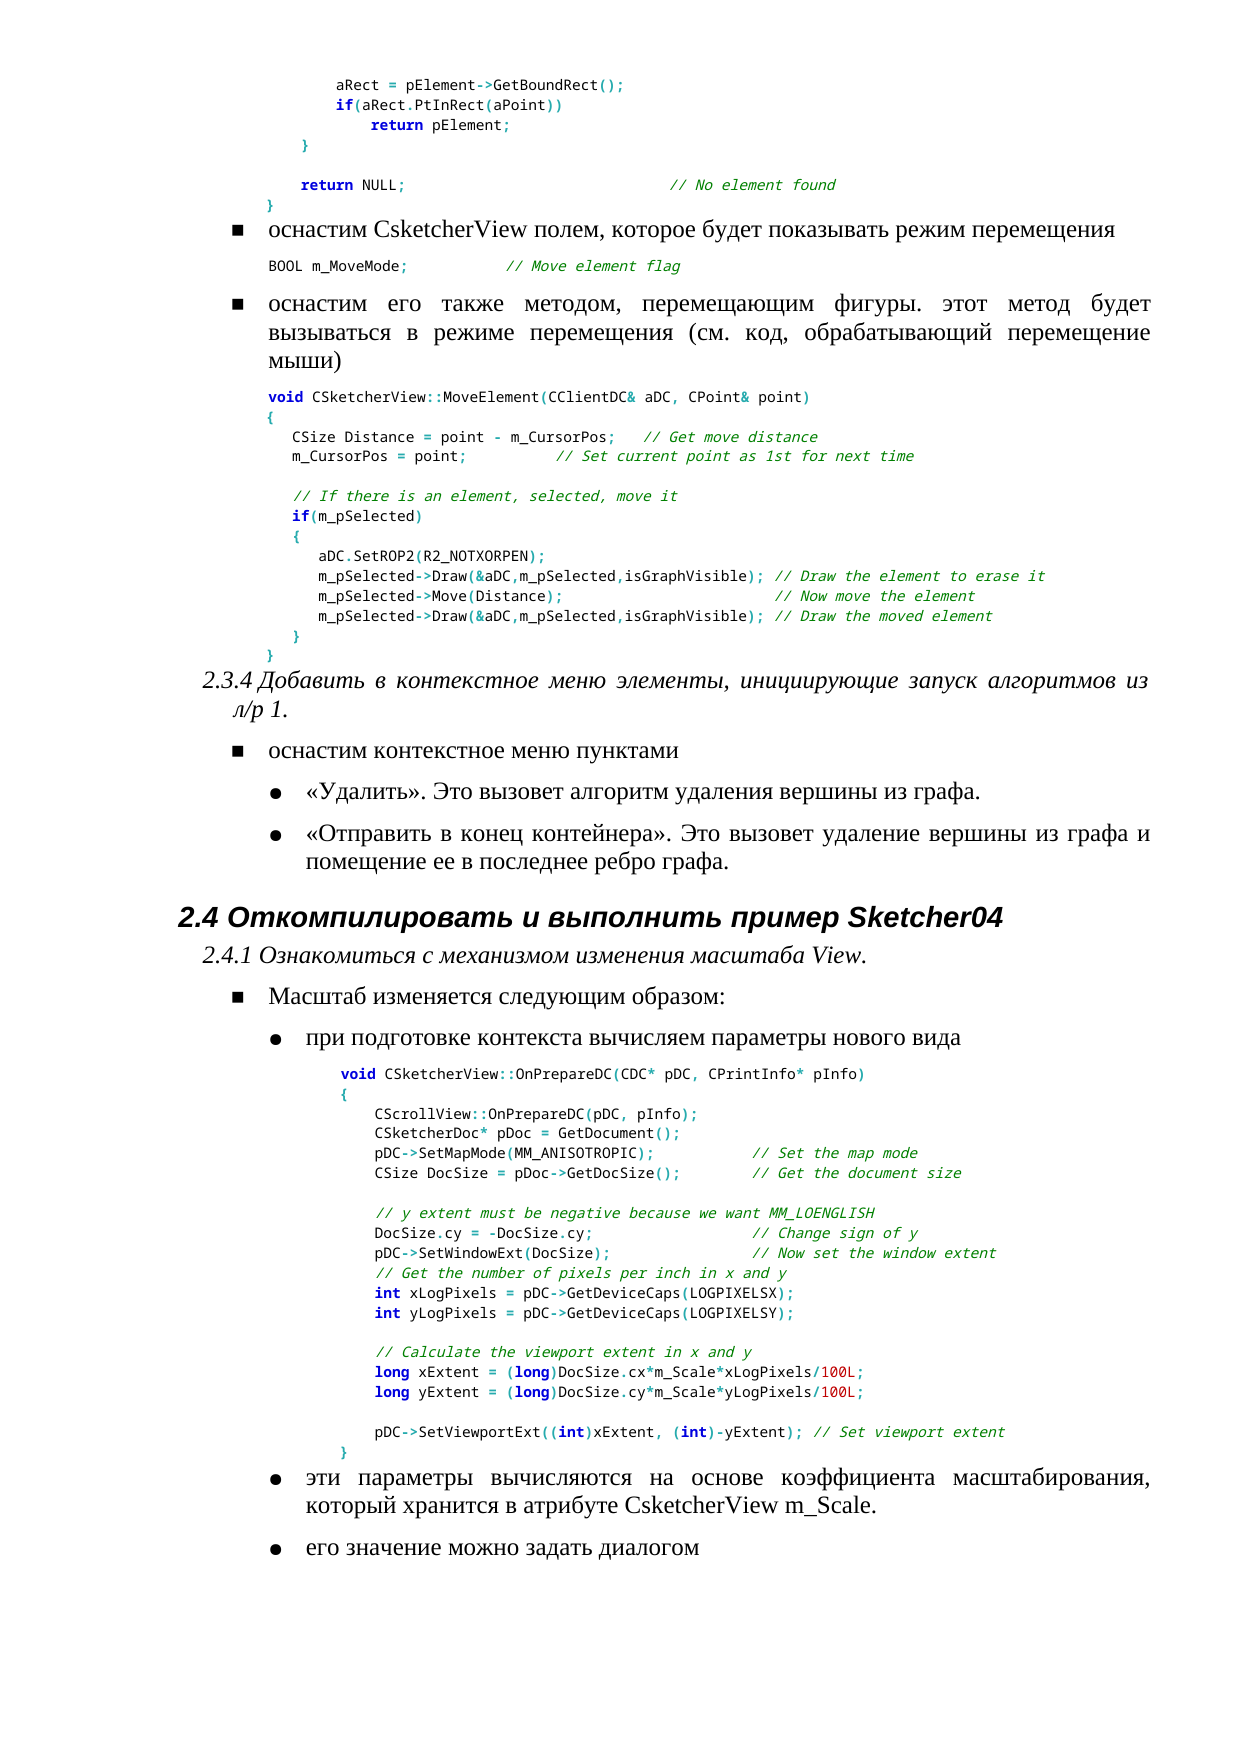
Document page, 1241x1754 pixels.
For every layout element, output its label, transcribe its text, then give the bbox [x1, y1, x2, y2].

subtitle Откомпилировать и выполнить пример Sketcher04 [170, 900, 1152, 934]
text long yExtent = (long)DocSize.cy*m_Scale*yLogPixels/100L; [339, 1382, 1152, 1402]
text // If there is an element, selected, move it [266, 486, 1152, 506]
text CSketcherDoc* pDoc = GetDocument(); [339, 1123, 1152, 1143]
list «Отправить в конец контейнера». Это вызовет удаление вершины из графа и помещение ее в последнее ребро графа. [268, 818, 1152, 875]
text // y extent must be negative because we want MM_LOENGLISH [339, 1203, 1152, 1223]
text DocSize.cy = -DocSize.cy; // Change sign of y [339, 1223, 1152, 1243]
list оснастим CsketcherView полем, которое будет показывать режим перемещения [231, 214, 1152, 243]
text { [266, 526, 1152, 546]
text pDC->SetViewportExt((int)xExtent, (int)-yExtent); // Set viewport extent [339, 1422, 1152, 1442]
list оснастим контекстное меню пунктами [231, 735, 1152, 764]
list Добавить в контекстное меню элементы, инициирующие запуск алгоритмов из л/р 1. [196, 665, 1152, 723]
list BOOL m_MoveMode; // Move element flag [231, 255, 1152, 275]
text CScrollView::OnPrepareDC(pDC, pInfo); [339, 1103, 1152, 1123]
text m_pSelected->Draw(&aDC,m_pSelected,isGraphVisible); // Draw the moved element [266, 605, 1152, 625]
list его значение можно задать диалогом [268, 1532, 1152, 1560]
text } [266, 194, 1152, 214]
text int yLogPixels = pDC->GetDeviceCaps(LOGPIXELSY); [339, 1302, 1152, 1322]
text } [266, 645, 1152, 665]
text return pElement; [266, 115, 1152, 134]
text pDC->SetMapMode(MM_ANISOTROPIC); // Set the map mode [339, 1143, 1152, 1163]
text } [339, 1442, 1152, 1462]
text if(aRect.PtInRect(aPoint)) [266, 95, 1152, 115]
list void CSketcherView::OnPrepareDC(CDC* pDC, CPrintInfo* pInfo) [268, 1064, 1152, 1083]
text m_pSelected->Move(Distance); // Now move the element [266, 586, 1152, 605]
text { [339, 1083, 1152, 1103]
text aRect = pElement->GetBoundRect(); [266, 75, 1152, 95]
list Масштаб изменяется следующим образом: [231, 981, 1152, 1010]
text aDC.SetROP2(R2_NOTXORPEN); [266, 546, 1152, 566]
list эти параметры вычисляются на основе коэффициента масштабирования, который хранится в атрибуте CsketcherView m_Scale. [268, 1462, 1152, 1519]
list Ознакомиться с механизмом изменения масштаба View. [196, 940, 1152, 969]
list «Удалить». Это вызовет алгоритм удаления вершины из графа. [268, 776, 1152, 805]
list при подготовке контекста вычисляем параметры нового вида [268, 1022, 1152, 1051]
text m_CursorPos = point; // Set current point as 1st for next time [266, 446, 1152, 466]
text } [266, 625, 1152, 645]
text CSize Distance = point - m_CursorPos; // Get move distance [266, 426, 1152, 446]
text // Get the number of pixels per inch in x and y [339, 1263, 1152, 1282]
text pDC->SetWindowExt(DocSize); // Now set the window extent [339, 1243, 1152, 1263]
text CSize DocSize = pDoc->GetDocSize(); // Get the document size [339, 1163, 1152, 1183]
text if(m_pSelected) [266, 506, 1152, 526]
list оснастим его также методом, перемещающим фигуры. этот метод будет вызываться в режиме перемещения (см. код, обрабатывающий перемещение мыши) [231, 288, 1152, 374]
text } [266, 134, 1152, 154]
text { [266, 406, 1152, 426]
text int xLogPixels = pDC->GetDeviceCaps(LOGPIXELSX); [339, 1282, 1152, 1302]
text return NULL; // No element found [266, 174, 1152, 194]
text // Calculate the viewport extent in x and y [339, 1342, 1152, 1362]
text long xExtent = (long)DocSize.cx*m_Scale*xLogPixels/100L; [339, 1362, 1152, 1382]
list void CSketcherView::MoveElement(CClientDC& aDC, CPoint& point) [231, 387, 1152, 406]
text m_pSelected->Draw(&aDC,m_pSelected,isGraphVisible); // Draw the element to erase it [266, 566, 1152, 586]
